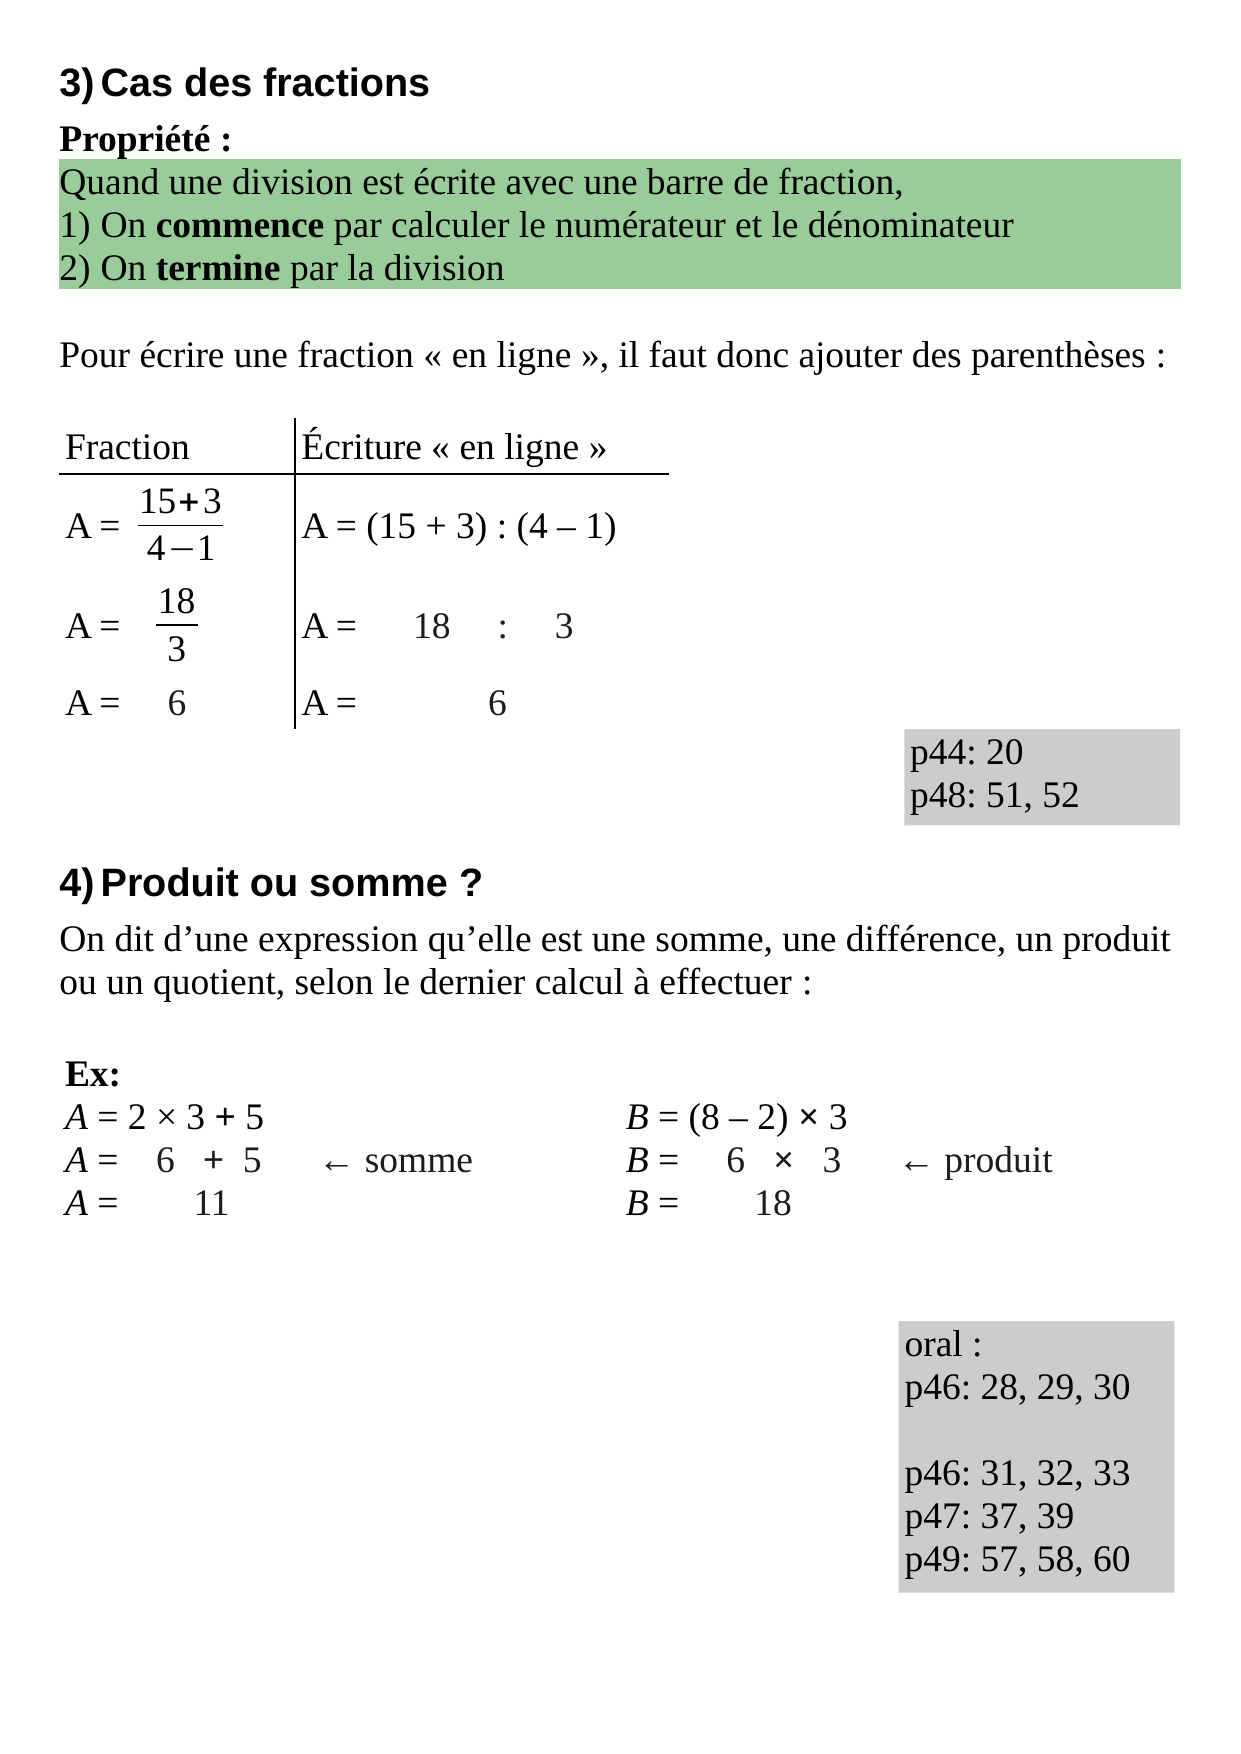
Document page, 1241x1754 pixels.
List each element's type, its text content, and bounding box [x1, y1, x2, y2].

text On dit d’une expression qu’elle est une somme, une différence, un produit ou un quotient, selon le dernier calcul à effectuer : [59, 916, 1181, 1002]
table_cell A = (15 + 3) : (4 – 1) [296, 475, 668, 575]
text Quand une division est écrite avec une barre de fraction, [59, 159, 1181, 203]
text Propriété : [59, 116, 1179, 159]
text 1) On commence par calculer le numérateur et le dénominateur [59, 203, 1181, 246]
table_cell A = [59, 475, 294, 575]
table_cell A = 6 [296, 675, 668, 729]
table_cell A = 6 [59, 675, 294, 729]
table_header B = (8 – 2) × 3 B = 6 × 3 ← produit B = 18 [620, 1046, 1181, 1229]
table_header Écriture « en ligne » [296, 418, 668, 473]
text 2) On termine par la division [59, 246, 1181, 289]
table_cell A = 18 : 3 [296, 575, 668, 675]
list Cas des fractions [59, 59, 1181, 105]
table_header Fraction [59, 418, 294, 473]
table_cell A = [59, 575, 294, 675]
text Pour écrire une fraction « en ligne », il faut donc ajouter des parenthèses : [59, 332, 1181, 375]
table_header Ex: A = 2 × 3 + 5 A = 6 + 5 ← somme A = 11 [59, 1046, 620, 1229]
list Produit ou somme ? [59, 859, 1181, 904]
